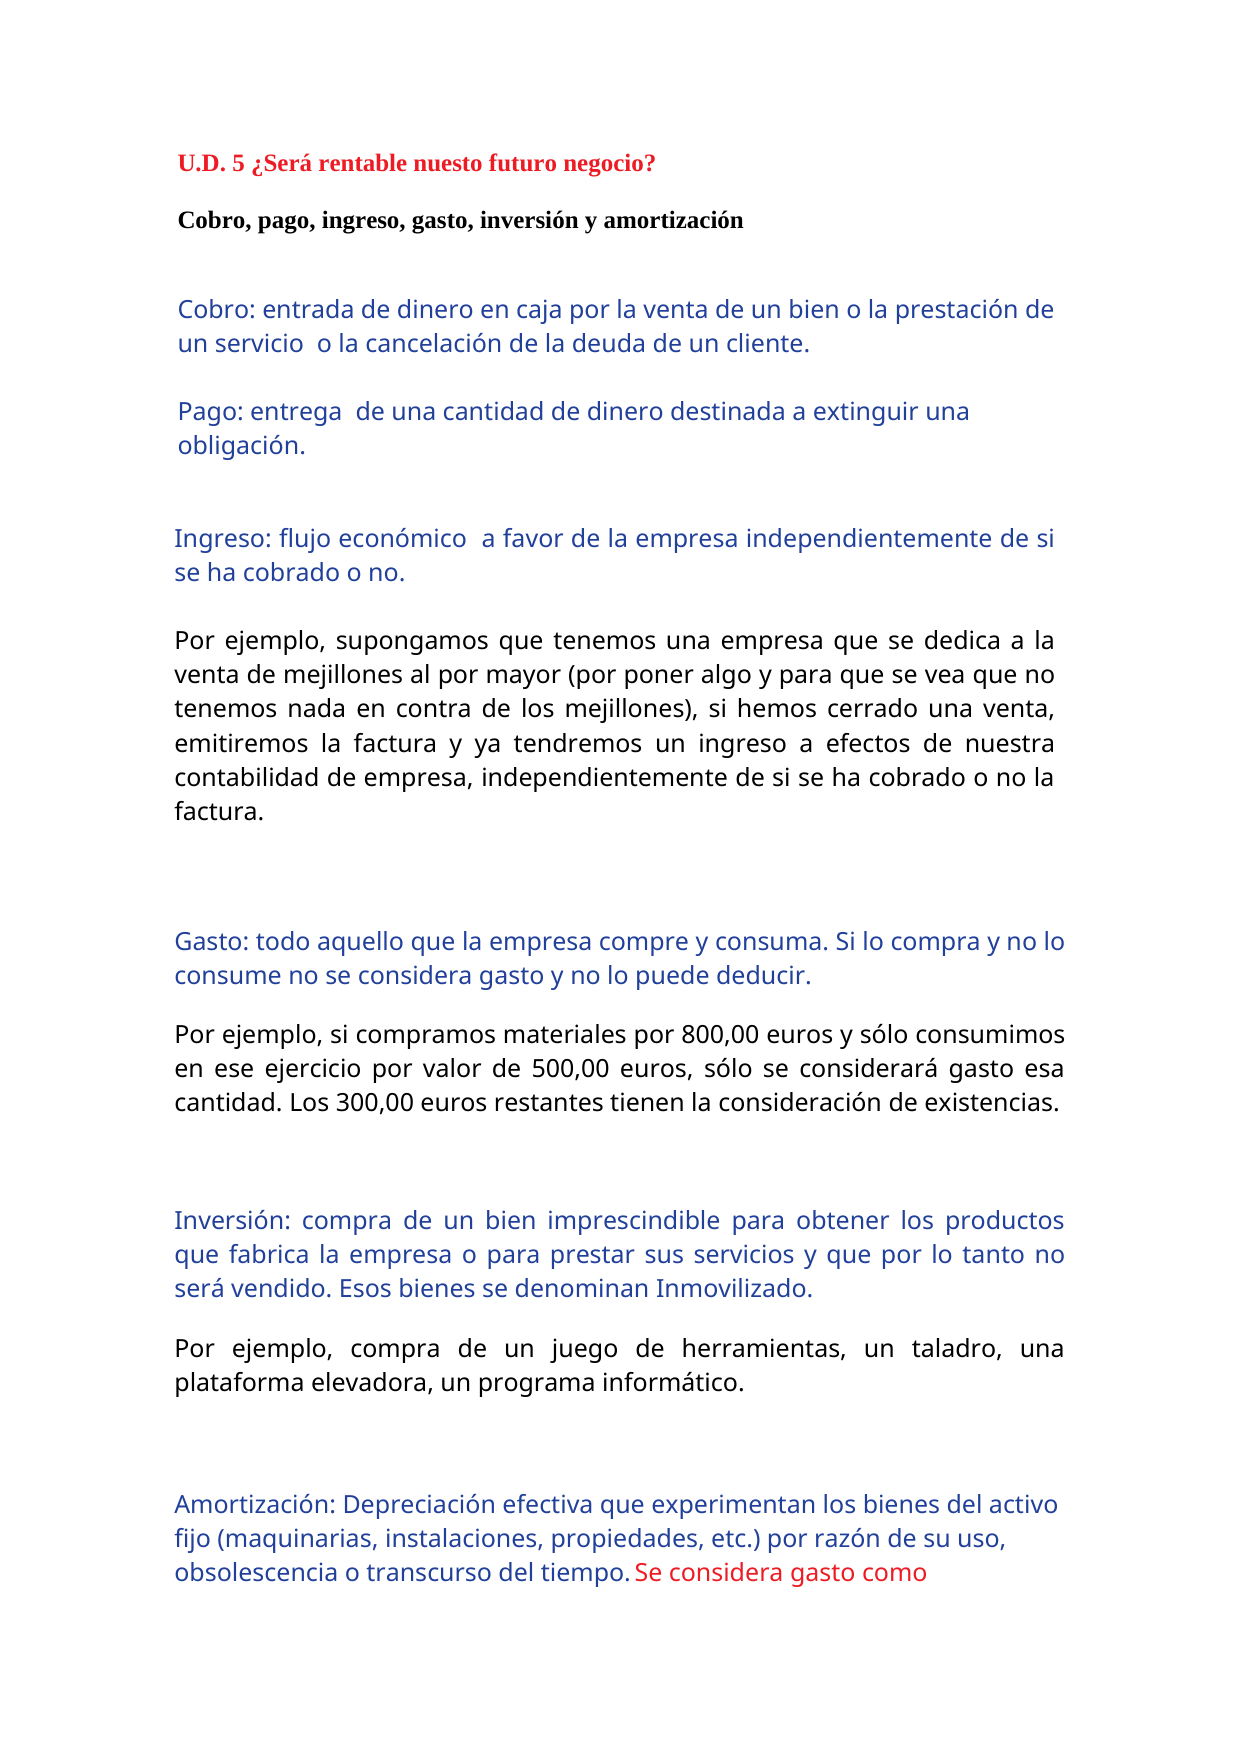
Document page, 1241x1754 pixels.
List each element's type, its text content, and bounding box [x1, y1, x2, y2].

text Cobro: entrada de dinero en caja por la venta de un bien o la prestación de un servicio o la cancelación de la deuda de un cliente. [177, 291, 1063, 359]
table_header [1058, 519, 1068, 922]
text Cobro, pago, ingreso, gasto, inversión y amortización [177, 205, 1063, 234]
table_header Gasto: todo aquello que la empresa compre y consuma. Si lo compra y no lo consume no se considera gasto y no lo puede deducir. Por ejemplo, si compramos materiales por 800,00 euros y sólo consumimos en ese ejercicio por valor de 500,00 euros, sólo se considerará gasto esa cantidad. Los 300,00 euros restantes tienen la consideración de existencias. Inversión: compra de un bien imprescindible para obtener los productos que fabrica la empresa o para prestar sus servicios y que por lo tanto no será vendido. Esos bienes se denominan Inmovilizado. Por ejemplo, compra de un juego de herramientas, un taladro, una plataforma elevadora, un programa informático. Amortización: Depreciación efectiva que experimentan los bienes del activo fijo (maquinarias, instalaciones, propiedades, etc.) por razón de su uso, obsolescencia o transcurso del tiempo. Se considera gasto como [173, 922, 1068, 1590]
text Pago: entrega de una cantidad de dinero destinada a extinguir una obligación. [177, 394, 1063, 462]
table_header Ingreso: flujo económico a favor de la empresa independientemente de si se ha cobrado o no. Por ejemplo, supongamos que tenemos una empresa que se dedica a la venta de mejillones al por mayor (por poner algo y para que se vea que no tenemos nada en contra de los mejillones), si hemos cerrado una venta, emitiremos la factura y ya tendremos un ingreso a efectos de nuestra contabilidad de empresa, independientemente de si se ha cobrado o no la factura. [173, 519, 1058, 922]
text U.D. 5 ¿Será rentable nuesto futuro negocio? [177, 148, 1063, 176]
